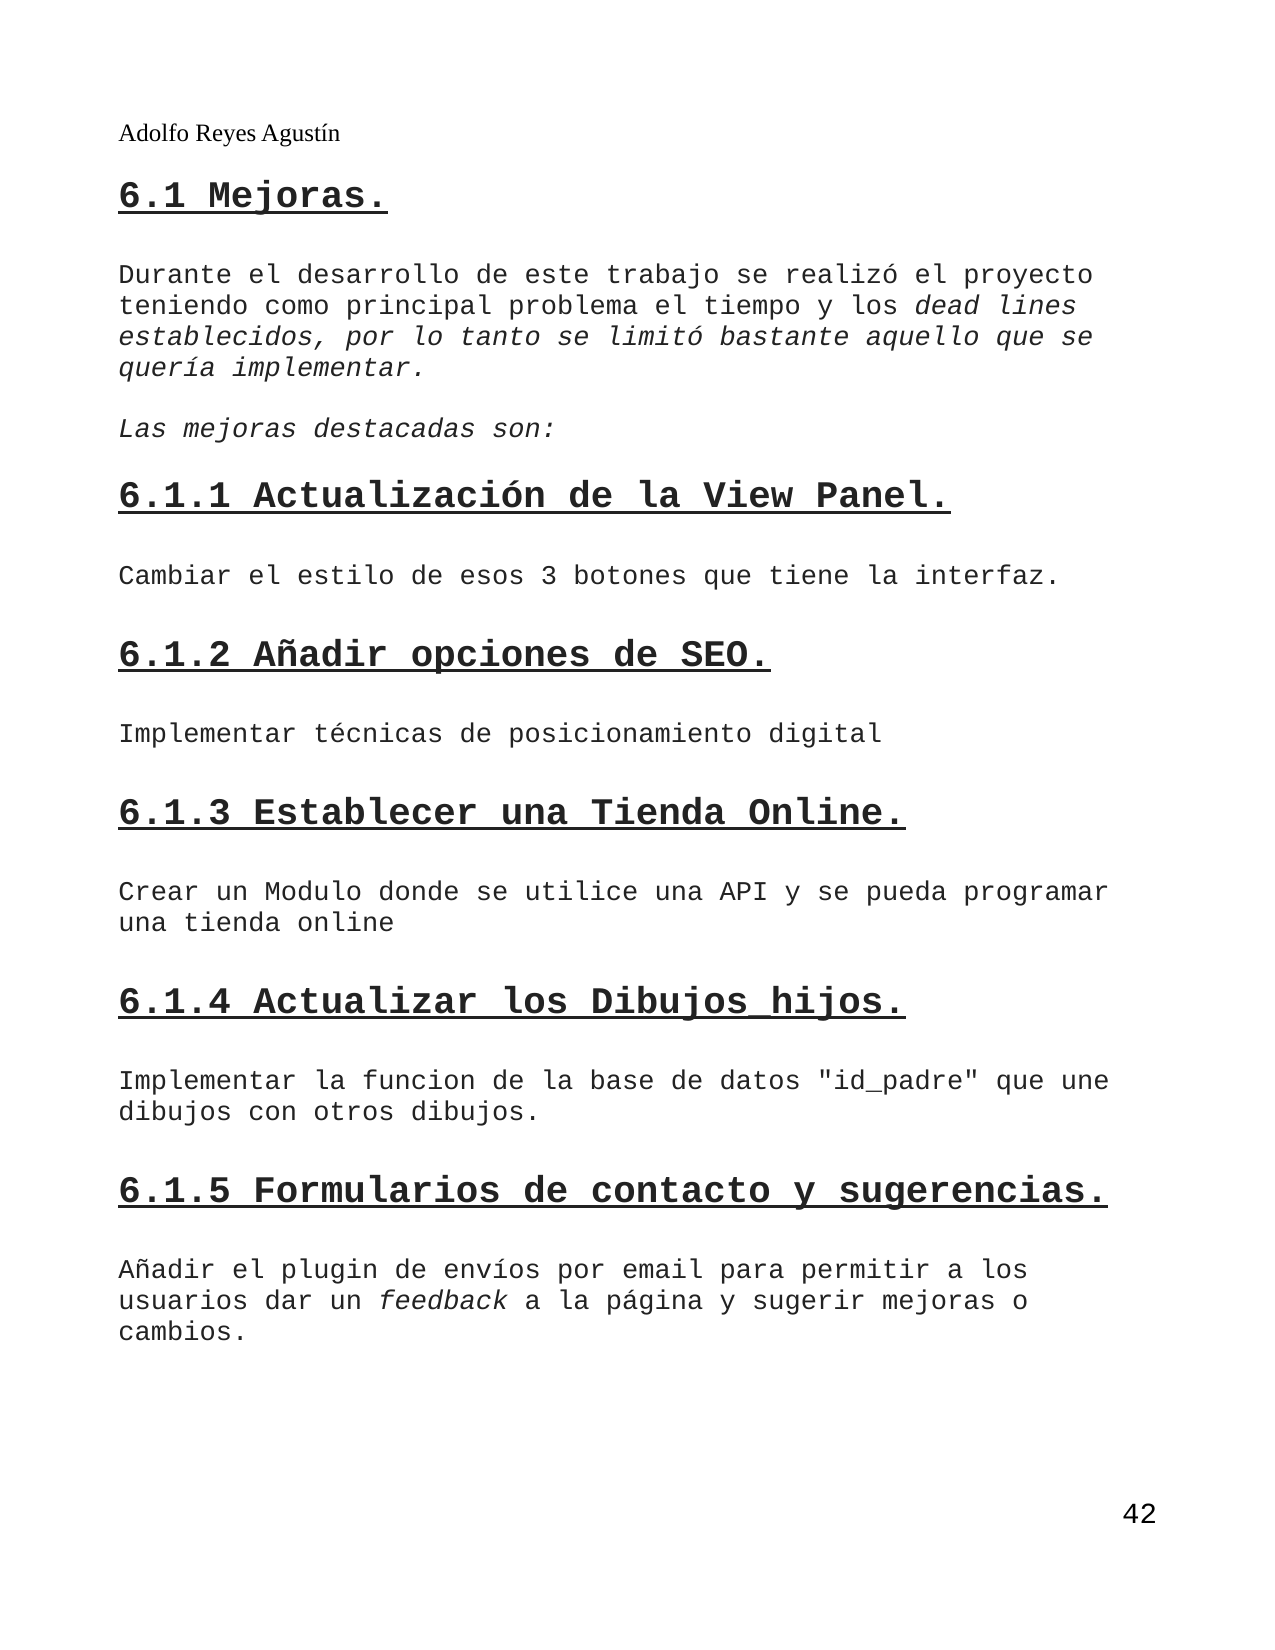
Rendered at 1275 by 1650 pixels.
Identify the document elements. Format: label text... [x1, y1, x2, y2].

text Añadir el plugin de envíos por email para permitir a los usuarios dar un feedback a la página y sugerir mejoras o cambios. [118, 1256, 1157, 1348]
text Implementar técnicas de posicionamiento digital [118, 720, 1157, 750]
text Durante el desarrollo de este trabajo se realizó el proyecto teniendo como principal problema el tiempo y los dead lines establecidos, por lo tanto se limitó bastante aquello que se quería implementar. [118, 261, 1157, 384]
text 6.1.4 Actualizar los Dibujos_hijos. [118, 982, 1157, 1024]
text 6.1.3 Establecer una Tienda Online. [118, 793, 1157, 835]
text Las mejoras destacadas son: [118, 415, 1157, 446]
text 6.1.1 Actualización de la View Panel. [118, 476, 1157, 519]
text 6.1.5 Formularios de contacto y sugerencias. [118, 1171, 1157, 1213]
text 6.1 Mejoras. [118, 176, 1157, 219]
text Cambiar el estilo de esos 3 botones que tiene la interfaz. [118, 561, 1157, 592]
text Crear un Modulo donde se utilice una API y se pueda programar una tienda online [118, 878, 1157, 939]
text 6.1.2 Añadir opciones de SEO. [118, 635, 1157, 677]
text Implementar la funcion de la base de datos "id_padre" que une dibujos con otros dibujos. [118, 1067, 1157, 1128]
